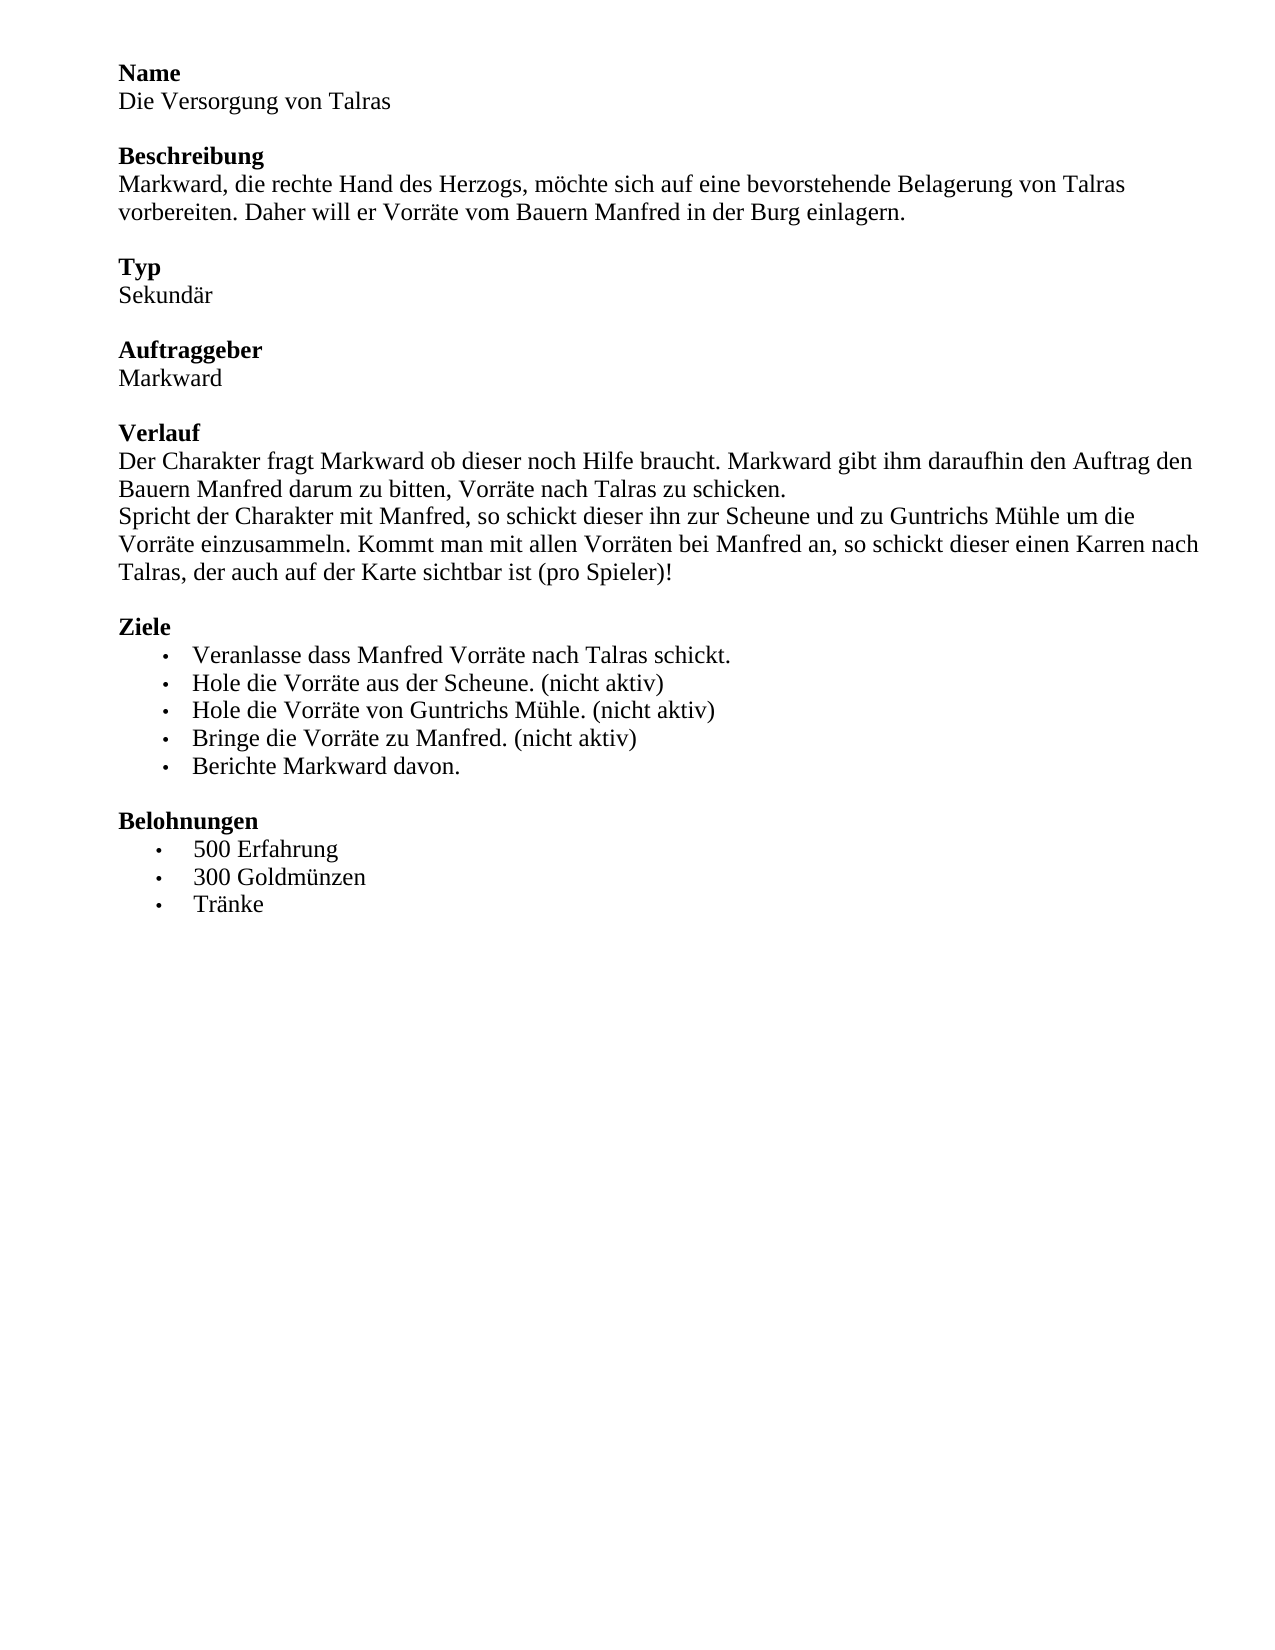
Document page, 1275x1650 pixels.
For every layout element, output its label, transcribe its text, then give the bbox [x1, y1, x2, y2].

text Belohnungen [118, 807, 1216, 835]
text Die Versorgung von Talras [118, 87, 1216, 114]
text Sekundär [118, 281, 1216, 308]
text Verlauf [118, 419, 1216, 447]
text Name [118, 59, 1216, 87]
list Berichte Markward davon. [162, 752, 1216, 779]
text Markward, die rechte Hand des Herzogs, möchte sich auf eine bevorstehende Belagerung von Talras vorbereiten. Daher will er Vorräte vom Bauern Manfred in der Burg einlagern. [118, 170, 1216, 225]
list Hole die Vorräte von Guntrichs Mühle. (nicht aktiv) [162, 696, 1216, 724]
text Auftraggeber [118, 336, 1216, 364]
text Ziele [118, 613, 1216, 641]
text Typ [118, 253, 1216, 281]
text Der Charakter fragt Markward ob dieser noch Hilfe braucht. Markward gibt ihm daraufhin den Auftrag den Bauern Manfred darum zu bitten, Vorräte nach Talras zu schicken. Spricht der Charakter mit Manfred, so schickt dieser ihn zur Scheune und zu Guntrichs Mühle um die Vorräte einzusammeln. Kommt man mit allen Vorräten bei Manfred an, so schickt dieser einen Karren nach Talras, der auch auf der Karte sichtbar ist (pro Spieler)! [118, 447, 1216, 586]
text Markward [118, 364, 1216, 392]
list Bringe die Vorräte zu Manfred. (nicht aktiv) [162, 724, 1216, 752]
list 500 Erfahrung [156, 835, 1216, 863]
list 300 Goldmünzen [156, 863, 1216, 890]
list Hole die Vorräte aus der Scheune. (nicht aktiv) [162, 669, 1216, 696]
list Veranlasse dass Manfred Vorräte nach Talras schickt. [162, 641, 1216, 669]
list Tränke [156, 890, 1216, 918]
text Beschreibung [118, 142, 1216, 170]
